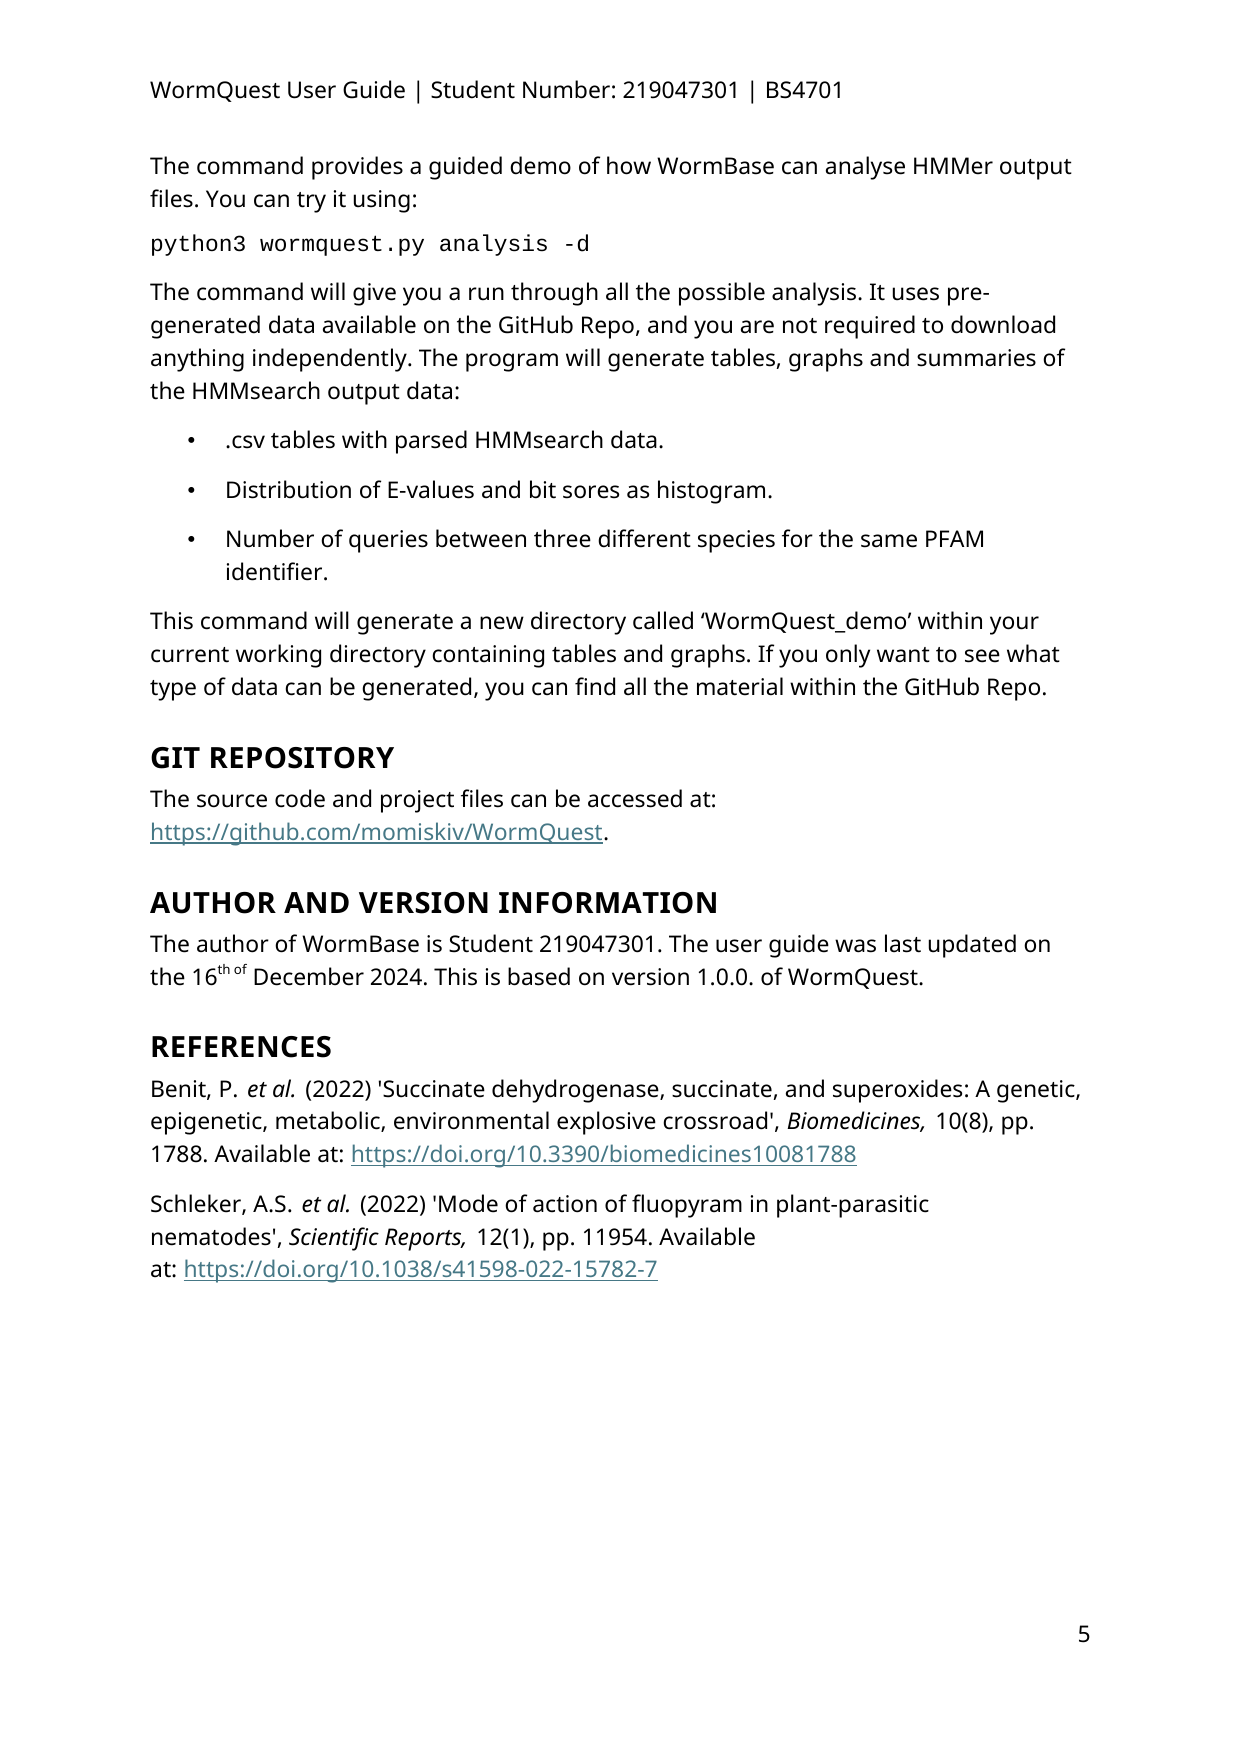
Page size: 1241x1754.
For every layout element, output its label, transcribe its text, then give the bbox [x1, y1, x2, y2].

subtitle Author and Version Information [150, 882, 1090, 922]
text This command will generate a new directory called ‘WormQuest_demo’ within your current working directory containing tables and graphs. If you only want to see what type of data can be generated, you can find all the material within the GitHub Repo. [150, 605, 1090, 702]
text python3 wormquest.py analysis -d [150, 232, 1090, 258]
list Number of queries between three different species for the same PFAM identifier. [187, 523, 1090, 587]
list .csv tables with parsed HMMsearch data. [187, 424, 1090, 455]
text The command will give you a run through all the possible analysis. It uses pre-generated data available on the GitHub Repo, and you are not required to download anything independently. The program will generate tables, graphs and summaries of the HMMsearch output data: [150, 276, 1090, 406]
text The author of WormBase is Student 219047301. The user guide was last updated on the 16th of December 2024. This is based on version 1.0.0. of WormQuest. [150, 928, 1090, 992]
text Benit, P. et al. (2022) 'Succinate dehydrogenase, succinate, and superoxides: A genetic, epigenetic, metabolic, environmental explosive crossroad', Biomedicines, 10(8), pp. 1788. Available at: https://doi.org/10.3390/biomedicines10081788 [150, 1072, 1090, 1169]
text The source code and project files can be accessed at: https://github.com/momiskiv/WormQuest. [150, 783, 1090, 847]
list Distribution of E-values and bit sores as histogram. [187, 473, 1090, 505]
text The command provides a guided demo of how WormBase can analyse HMMer output files. You can try it using: [150, 150, 1090, 214]
text Schleker, A.S. et al. (2022) 'Mode of action of fluopyram in plant-parasitic nematodes', Scientific Reports, 12(1), pp. 11954. Available at: https://doi.org/10.1038/s41598-022-15782-7 [150, 1188, 1090, 1284]
subtitle References [150, 1027, 1090, 1066]
subtitle GIT Repository [150, 737, 1090, 777]
